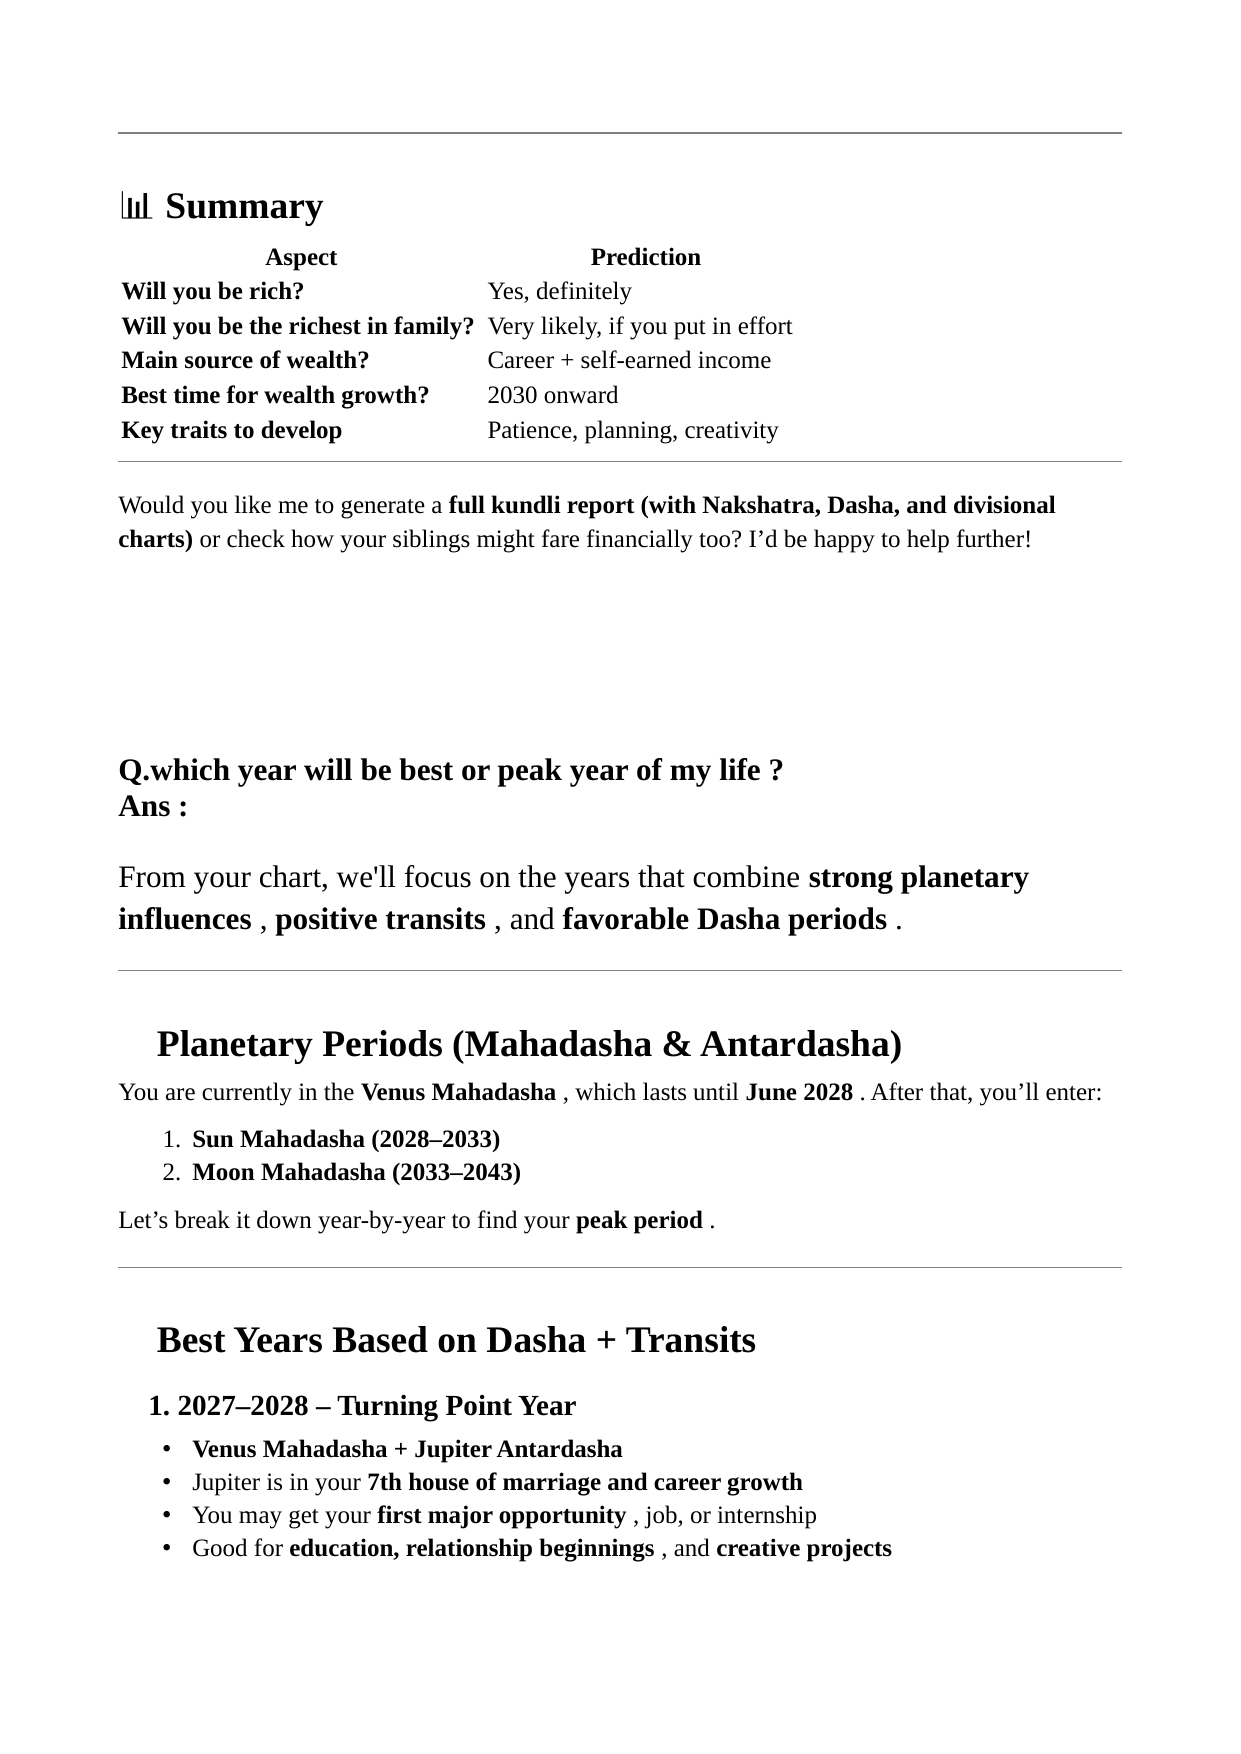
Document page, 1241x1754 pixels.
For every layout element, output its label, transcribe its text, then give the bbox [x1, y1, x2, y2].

table_cell Career + self-earned income [484, 343, 807, 377]
list Good for education, relationship beginnings , and creative projects [162, 1533, 1122, 1562]
text Let’s break it down year-by-year to find your peak period . [118, 1205, 1122, 1233]
table_cell Will you be the richest in family? [118, 308, 484, 343]
list Moon Mahadasha (2033–2043) [162, 1157, 1122, 1186]
subtitle 📆 1. 2027–2028 – Turning Point Year [118, 1388, 1122, 1421]
subtitle 🔮 Best Years Based on Dasha + Transits [118, 1317, 1122, 1361]
text Would you like me to generate a full kundli report (with Nakshatra, Dasha, and divisional charts) or check how your siblings might fare financially too? I’d be happy to help further! [118, 491, 1122, 552]
text Ans : [118, 787, 1122, 823]
text You are currently in the Venus Mahadasha , which lasts until June 2028 . After that, you’ll enter: [118, 1077, 1122, 1105]
list Venus Mahadasha + Jupiter Antardasha [162, 1434, 1122, 1462]
table_cell Main source of wealth? [118, 343, 484, 377]
list You may get your first major opportunity , job, or internship [162, 1500, 1122, 1528]
subtitle 📅 Planetary Periods (Mahadasha & Antardasha) [118, 1021, 1122, 1064]
table_cell Key traits to develop [118, 412, 484, 446]
list Sun Mahadasha (2028–2033) [162, 1124, 1122, 1153]
subtitle 📊 Summary [118, 183, 1122, 226]
text From your chart, we'll focus on the years that combine strong planetary influences , positive transits , and favorable Dasha periods . [118, 859, 1122, 936]
list Jupiter is in your 7th house of marriage and career growth [162, 1467, 1122, 1496]
table_cell Patience, planning, creativity [484, 412, 807, 446]
table_cell 2030 onward [484, 377, 807, 412]
text Q.which year will be best or peak year of my life ? [118, 751, 1122, 787]
table_header Aspect [118, 239, 484, 273]
table_cell Best time for wealth growth? [118, 377, 484, 412]
table_header Prediction [484, 239, 807, 273]
table_cell Very likely, if you put in effort [484, 308, 807, 343]
table_cell Will you be rich? [118, 274, 484, 308]
table_cell Yes, definitely [484, 274, 807, 308]
